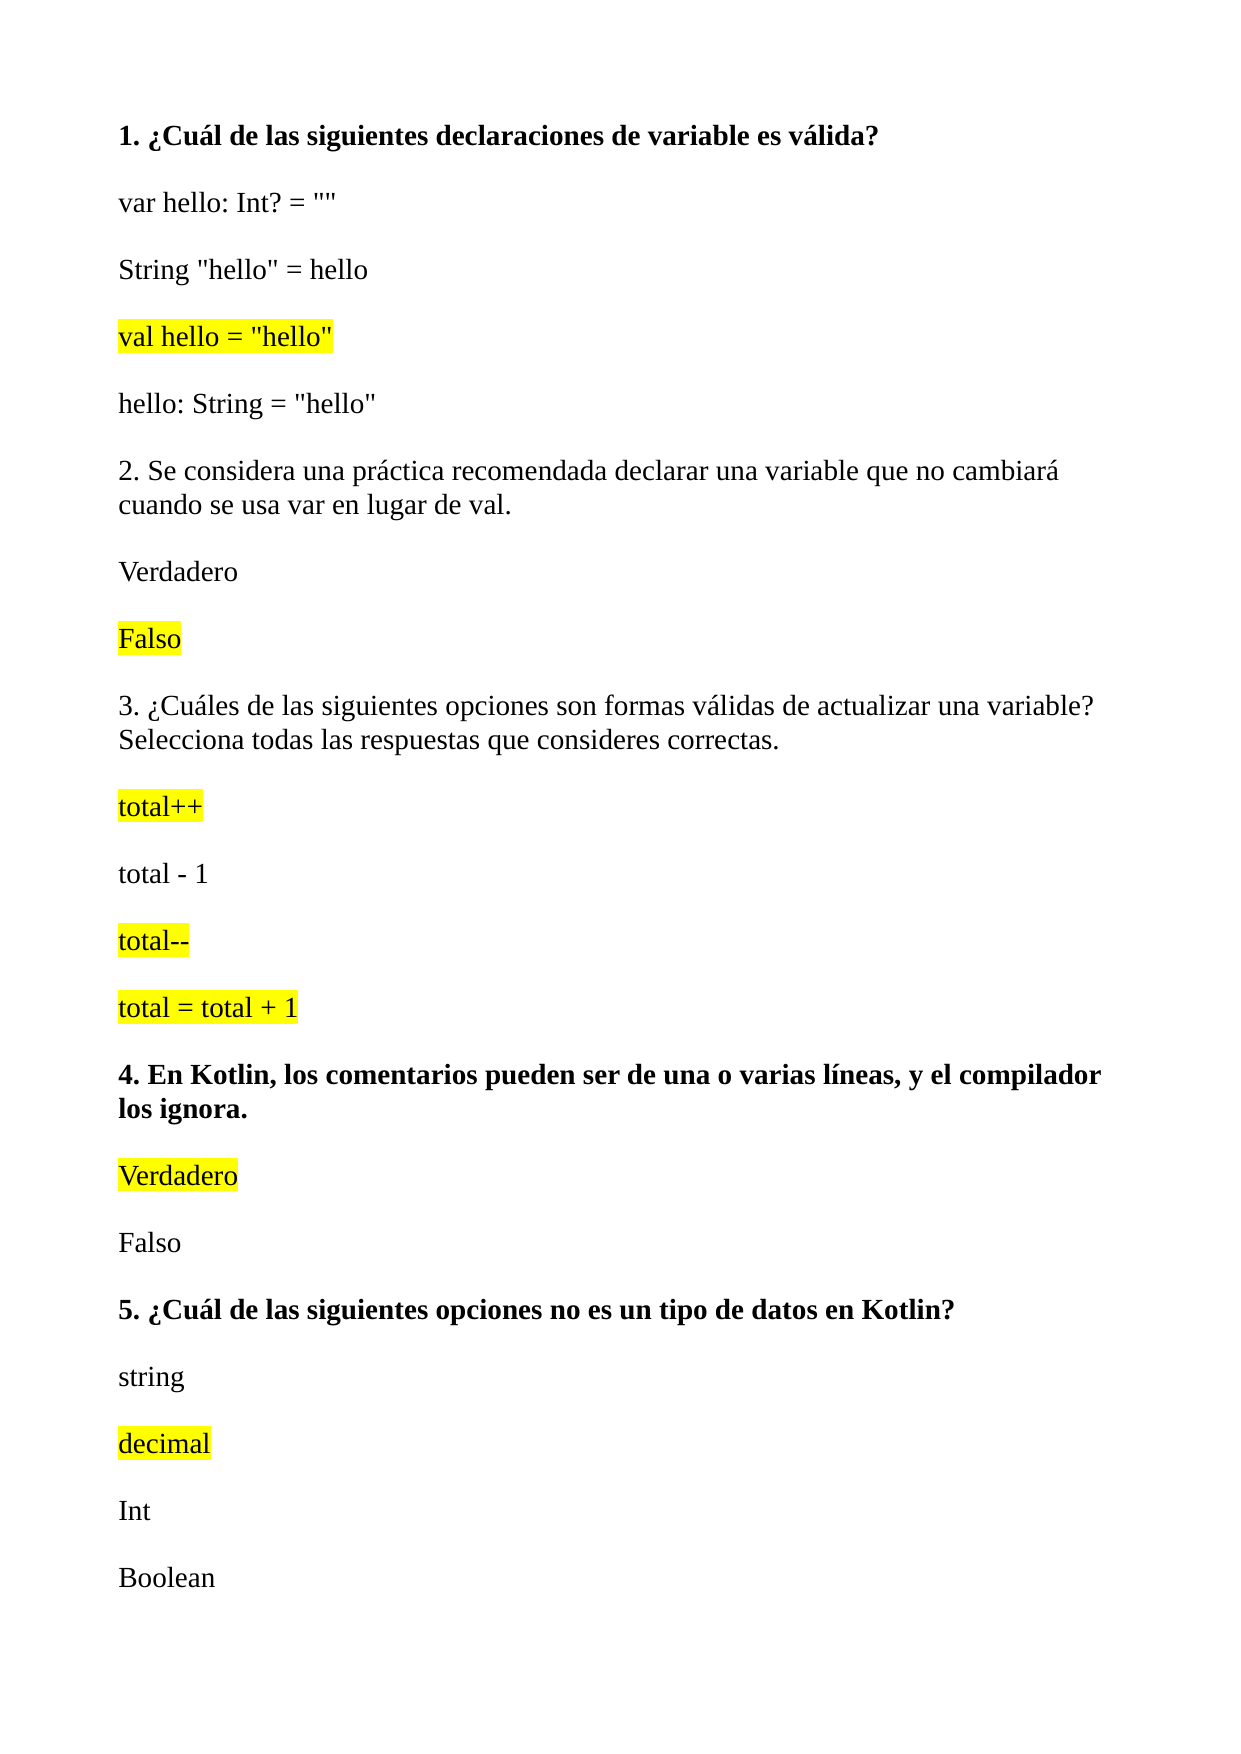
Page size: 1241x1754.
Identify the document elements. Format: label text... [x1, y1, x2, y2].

text String "hello" = hello [118, 252, 1122, 286]
text 1. ¿Cuál de las siguientes declaraciones de variable es válida? [118, 118, 1122, 152]
text Falso [118, 1225, 1122, 1258]
text Verdadero [118, 554, 1122, 588]
text var hello: Int? = "" [118, 185, 1122, 219]
text 5. ¿Cuál de las siguientes opciones no es un tipo de datos en Kotlin? [118, 1292, 1122, 1326]
text Boolean [118, 1560, 1122, 1594]
text Verdadero [118, 1158, 1122, 1191]
text hello: String = "hello" [118, 386, 1122, 420]
text 3. ¿Cuáles de las siguientes opciones son formas válidas de actualizar una variable? [118, 688, 1122, 722]
text 2. Se considera una práctica recomendada declarar una variable que no cambiará cuando se usa var en lugar de val. [118, 453, 1122, 521]
text total = total + 1 [118, 990, 1122, 1024]
text 4. En Kotlin, los comentarios pueden ser de una o varias líneas, y el compilador los ignora. [118, 1057, 1122, 1124]
text total-- [118, 923, 1122, 957]
text decimal [118, 1426, 1122, 1460]
text total++ [118, 789, 1122, 822]
text total - 1 [118, 856, 1122, 889]
text val hello = "hello" [118, 319, 1122, 353]
text Selecciona todas las respuestas que consideres correctas. [118, 722, 1122, 755]
text Falso [118, 621, 1122, 655]
text string [118, 1359, 1122, 1393]
text Int [118, 1493, 1122, 1527]
